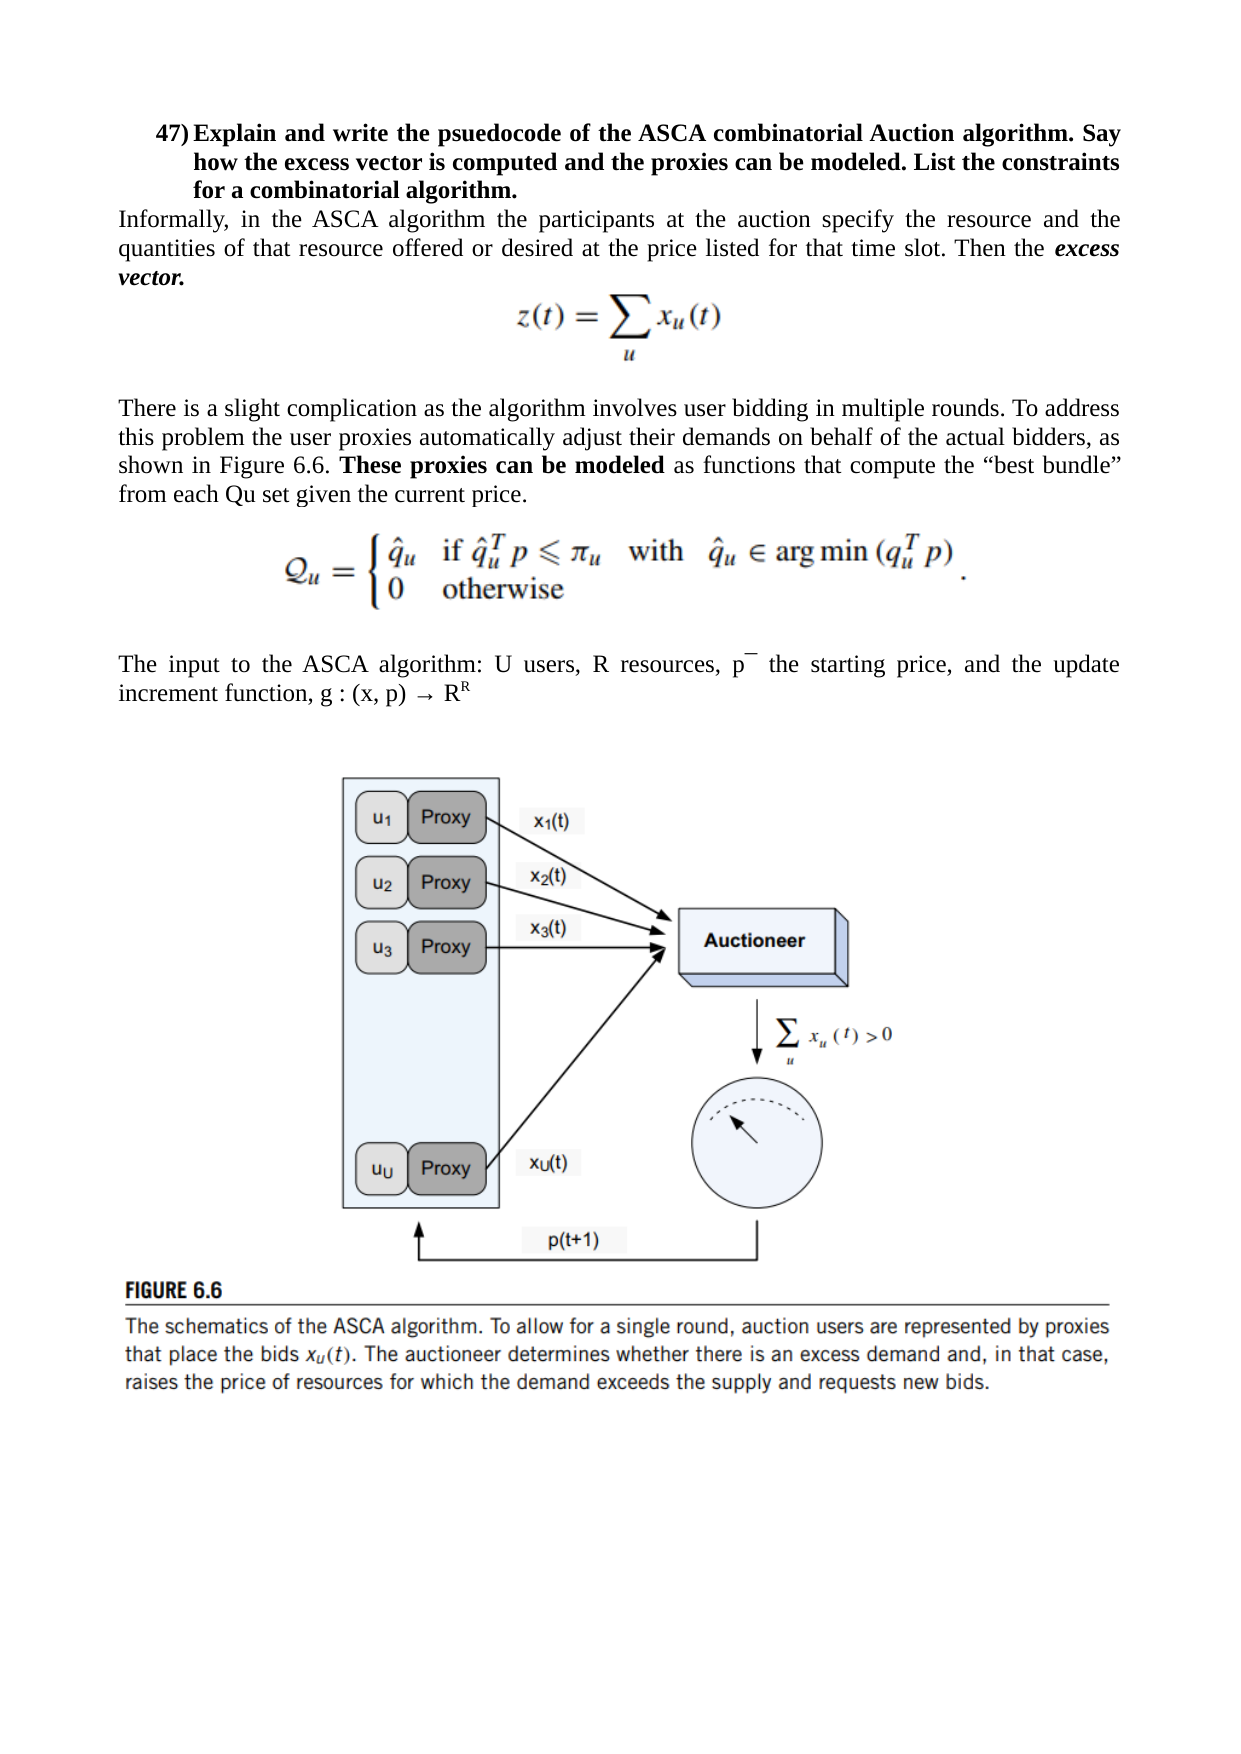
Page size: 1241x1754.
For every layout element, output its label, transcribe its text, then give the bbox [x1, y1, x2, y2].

text Informally, in the ASCA algorithm the participants at the auction specify the resource and the quantities of that resource offered or desired at the price listed for that time slot. Then the excess vector. [118, 204, 1122, 291]
list Explain and write the psuedocode of the ASCA combinatorial Auction algorithm. Say how the excess vector is computed and the proxies can be modeled. List the constraints for a combinatorial algorithm. [156, 118, 1122, 204]
text There is a slight complication as the algorithm involves user bidding in multiple rounds. To address this problem the user proxies automatically adjust their demands on behalf of the actual bidders, as shown in Figure 6.6. These proxies can be modeled as functions that compute the “best bundle” from each Qu set given the current price. [118, 393, 1122, 508]
picture [256, 507, 985, 621]
picture [118, 764, 1123, 1400]
text The input to the ASCA algorithm: U users, R resources, p¯ the starting price, and the update increment function, g : (x, p) → RR [118, 649, 1122, 707]
picture [485, 290, 755, 364]
